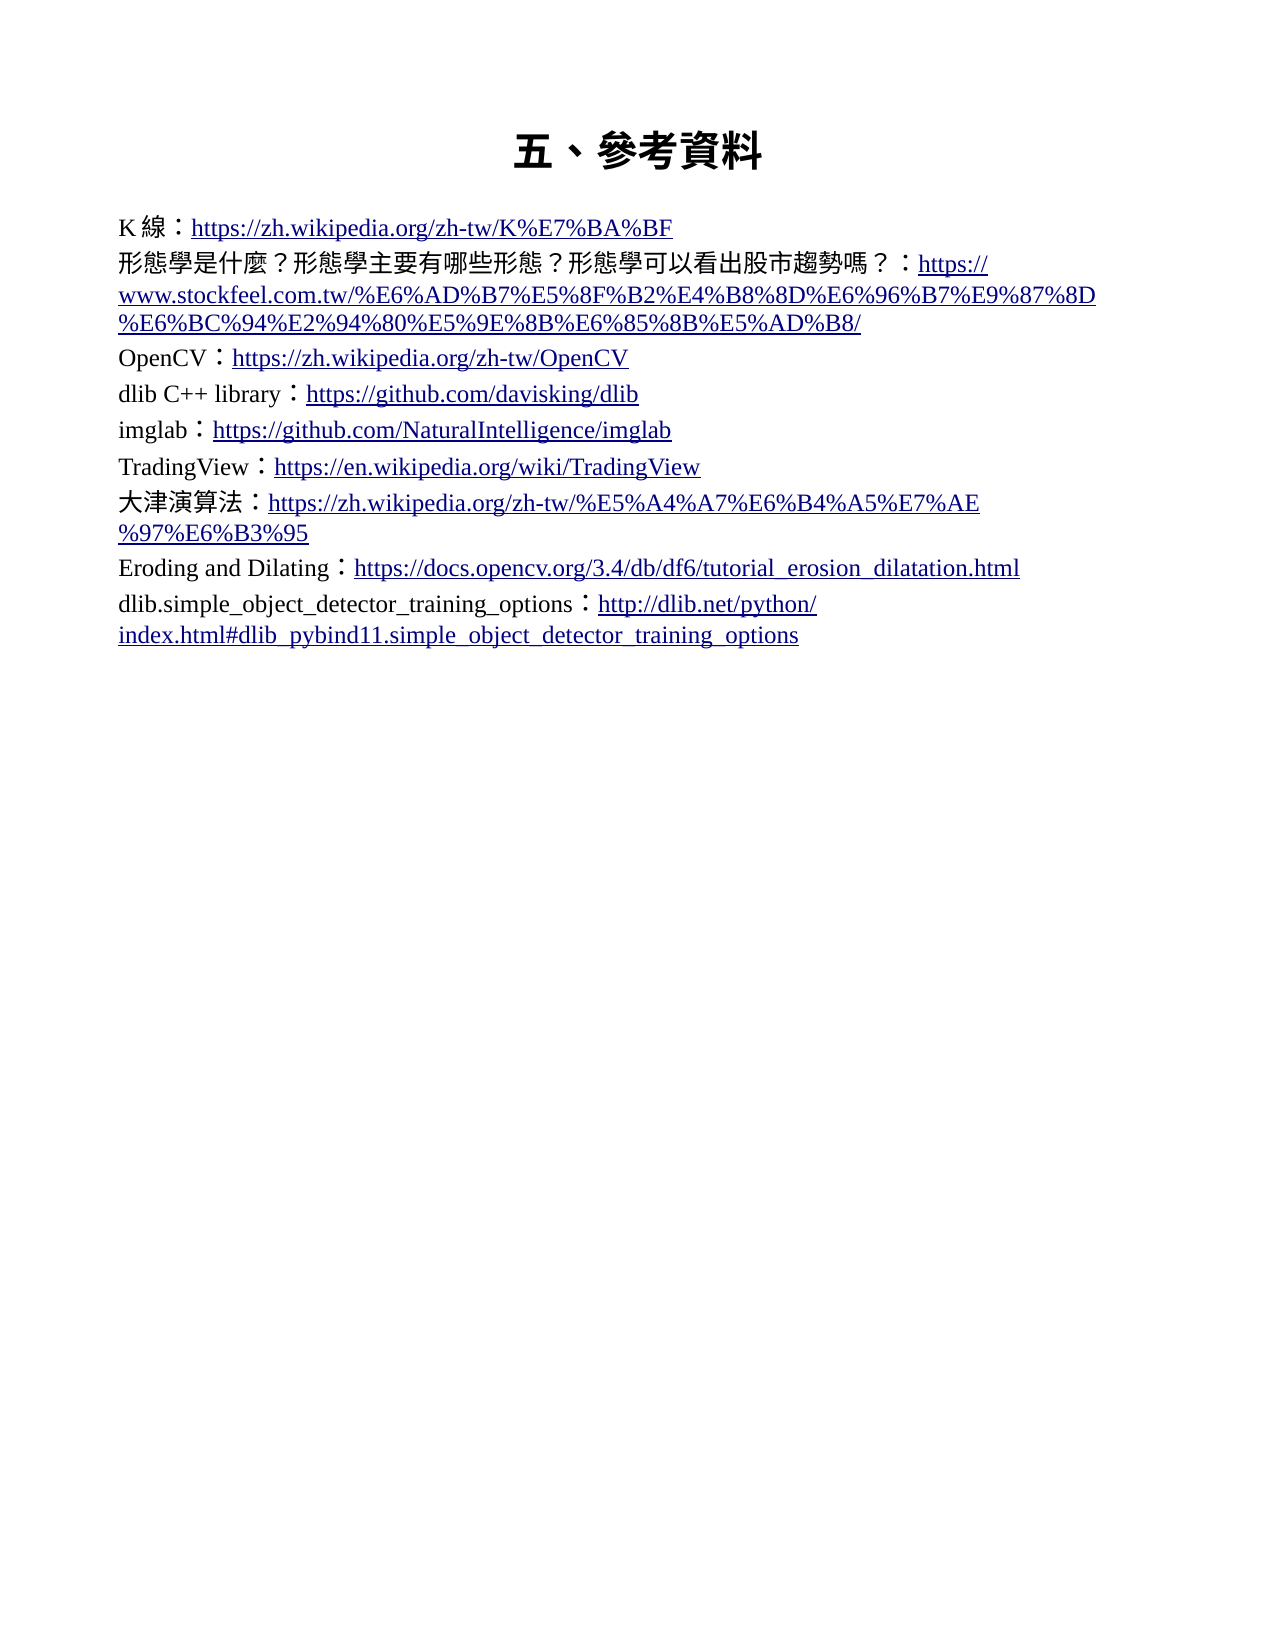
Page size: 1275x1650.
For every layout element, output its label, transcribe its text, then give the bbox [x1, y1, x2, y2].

text OpenCV：https://zh.wikipedia.org/zh-tw/OpenCV [118, 337, 1157, 373]
text 大津演算法：https://zh.wikipedia.org/zh-tw/%E5%A4%A7%E6%B4%A5%E7%AE%97%E6%B3%95 [118, 482, 1157, 547]
text 形態學是什麼？形態學主要有哪些形態？形態學可以看出股市趨勢嗎？：https://www.stockfeel.com.tw/%E6%AD%B7%E5%8F%B2%E4%B8%8D%E6%96%B7%E9%87%8D%E6%BC%94%E2%94%80%E5%9E%8B%E6%85%8B%E5%AD%B8/ [118, 243, 1157, 337]
text 五、參考資料 [118, 118, 1157, 178]
text dlib.simple_object_detector_training_options：http://dlib.net/python/index.html#dlib_pybind11.simple_object_detector_training_options [118, 583, 1157, 648]
text TradingView：https://en.wikipedia.org/wiki/TradingView [118, 446, 1157, 482]
text Eroding and Dilating：https://docs.opencv.org/3.4/db/df6/tutorial_erosion_dilatation.html [118, 547, 1157, 583]
text dlib C++ library：https://github.com/davisking/dlib [118, 373, 1157, 410]
text K線：https://zh.wikipedia.org/zh-tw/K%E7%BA%BF [118, 207, 1157, 243]
text imglab：https://github.com/NaturalIntelligence/imglab [118, 410, 1157, 446]
